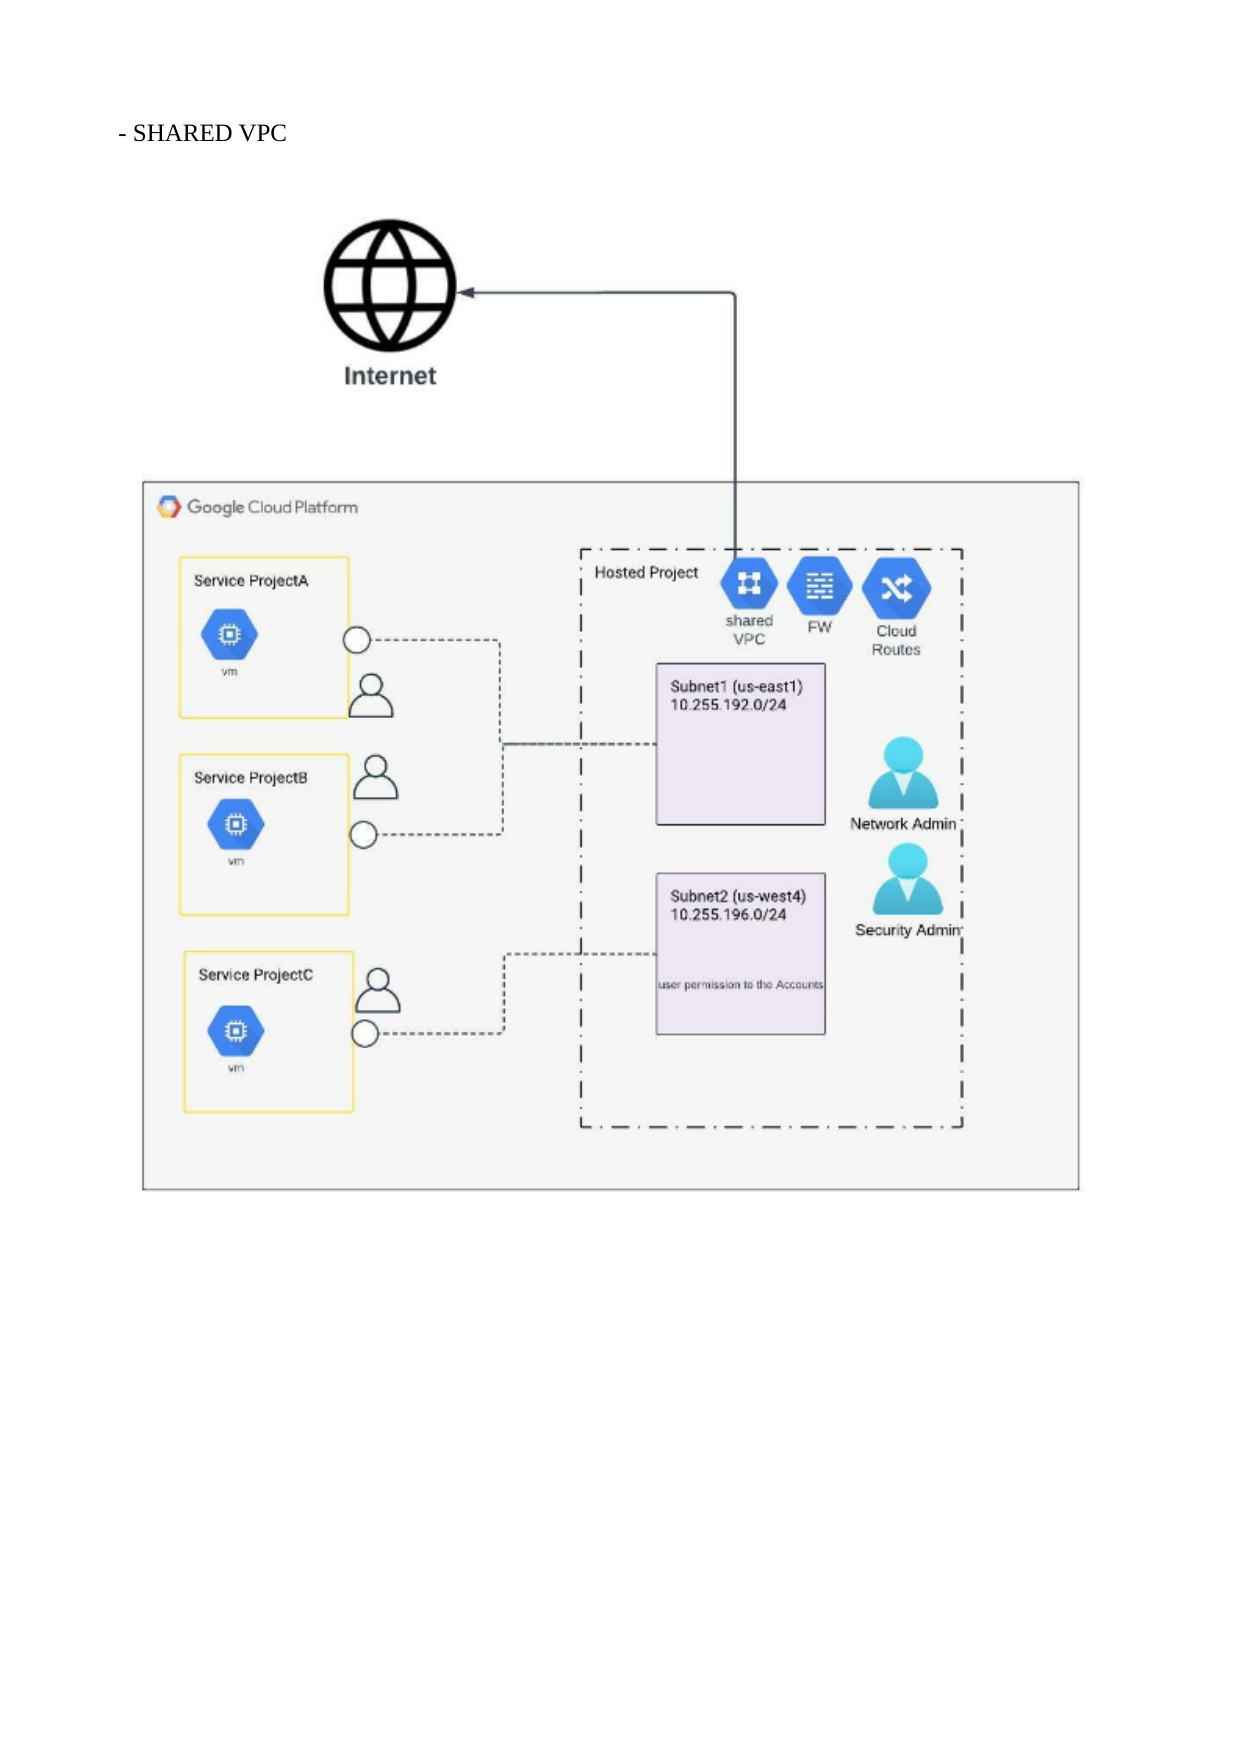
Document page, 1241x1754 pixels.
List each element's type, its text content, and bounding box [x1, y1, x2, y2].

picture [141, 175, 1099, 1192]
text - SHARED VPC [118, 118, 1122, 147]
